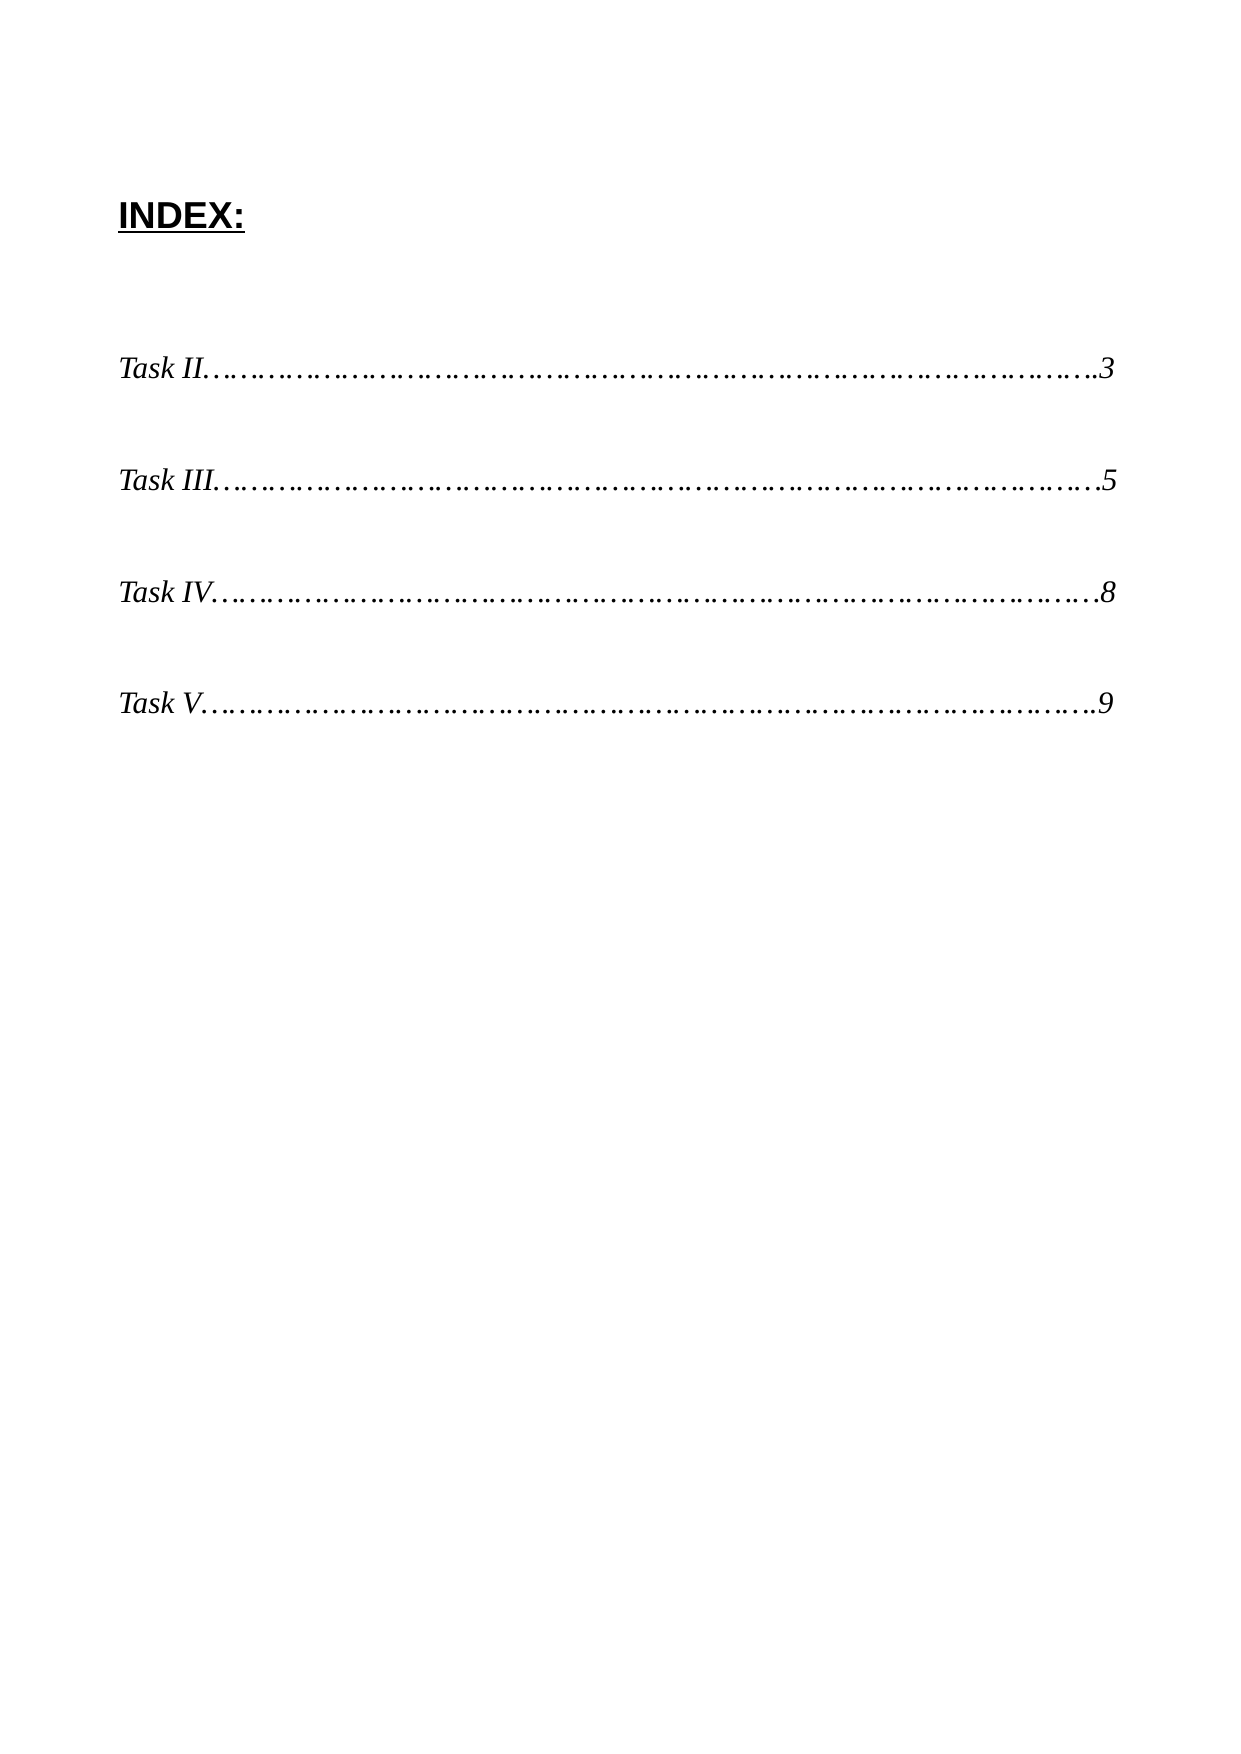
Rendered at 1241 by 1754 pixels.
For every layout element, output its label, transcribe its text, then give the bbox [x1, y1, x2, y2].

text Task IV……………………………………………………………………………………8 [118, 573, 1122, 609]
text Task V…………………………………………………………………………………….9 [118, 685, 1122, 721]
subtitle INDEX: [118, 193, 1122, 237]
text Task II…………………………………………………………………………………….3 [118, 350, 1122, 386]
text Task III……………………………………………………………………………………5 [118, 461, 1122, 497]
